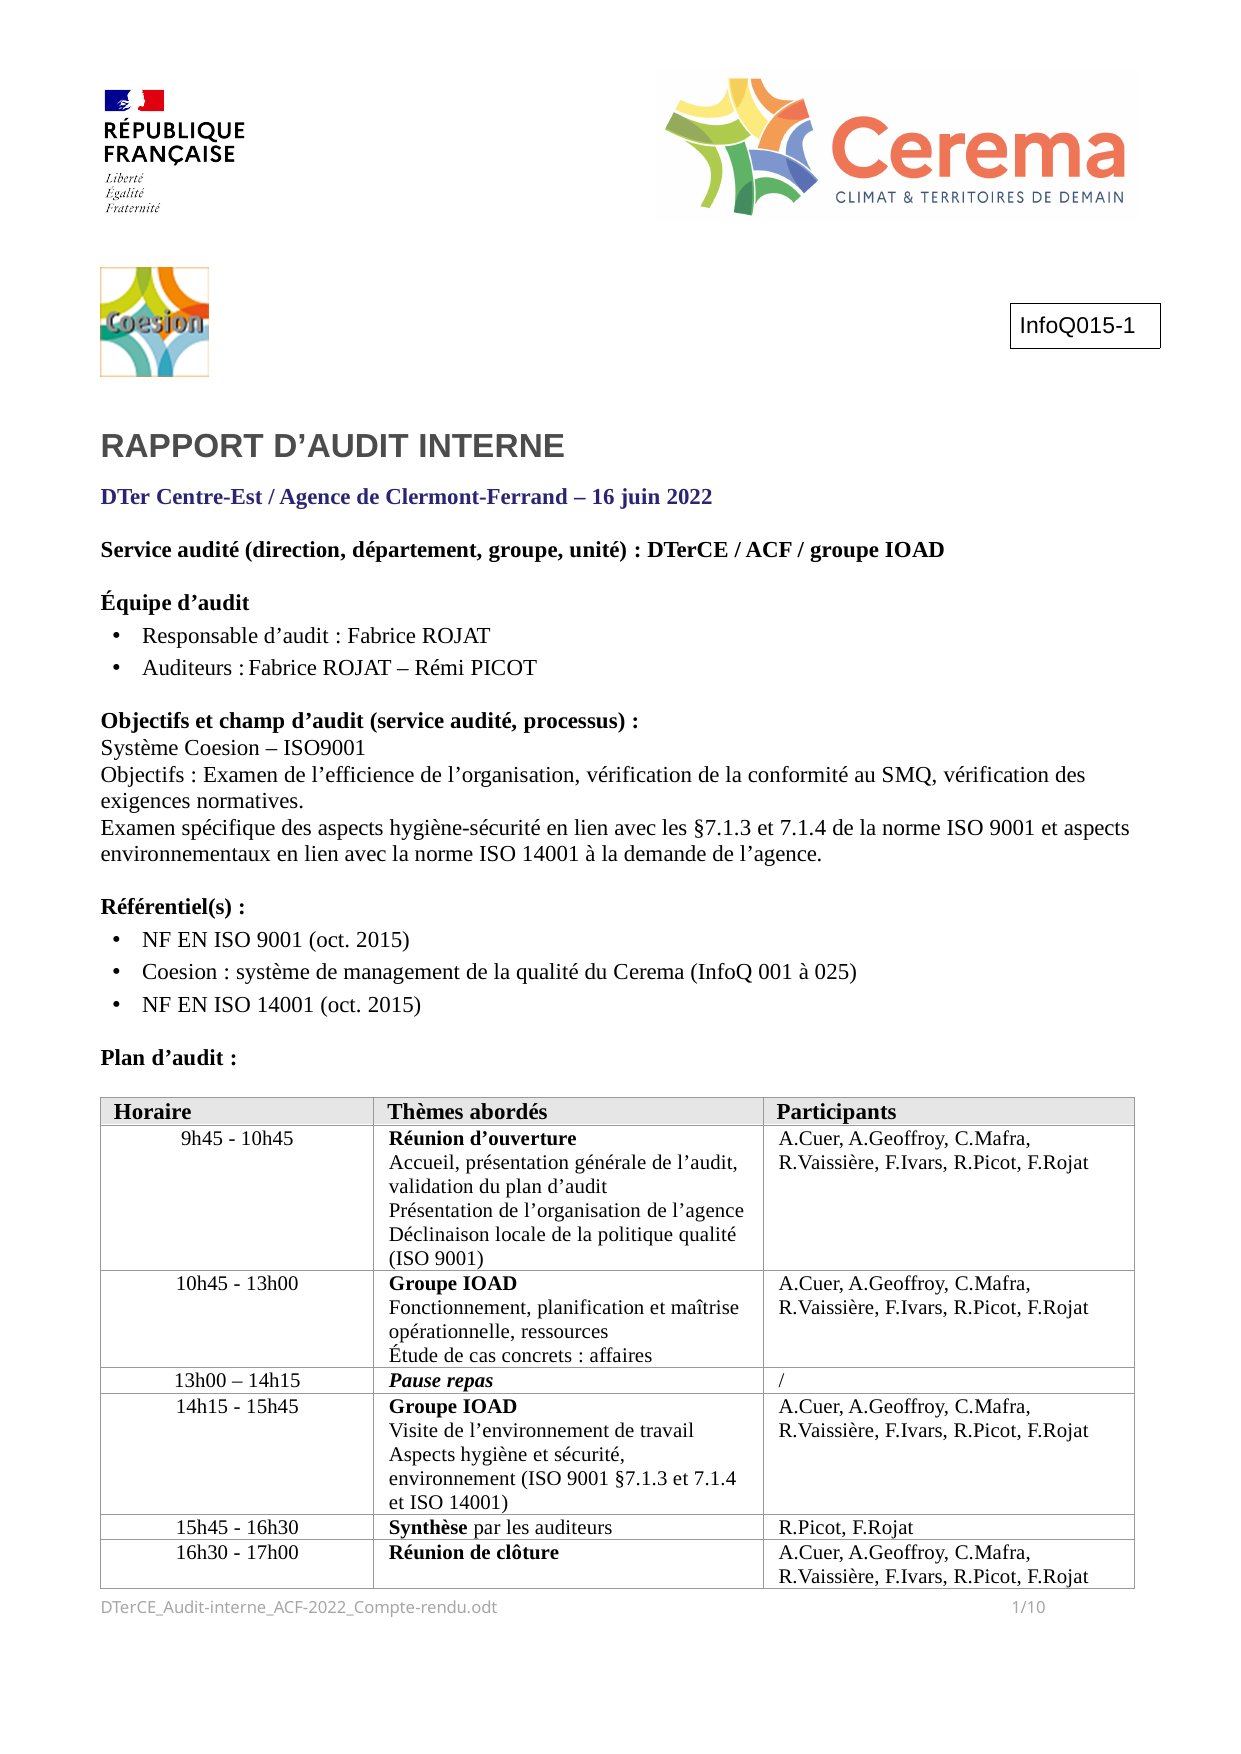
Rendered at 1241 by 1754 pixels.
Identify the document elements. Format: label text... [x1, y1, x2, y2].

picture [100, 267, 209, 377]
text Service audité (direction, département, groupe, unité) : DTerCE / ACF / groupe IOAD [100, 536, 1135, 563]
table_cell 10h45 - 13h00 [101, 1271, 373, 1367]
picture [655, 69, 1138, 221]
table_cell Pause repas [374, 1368, 763, 1392]
list Coesion : système de management de la qualité du Cerema (InfoQ 001 à 025) [112, 958, 1135, 985]
table_header Thèmes abordés [374, 1098, 763, 1124]
table_cell 13h00 – 14h15 [101, 1368, 373, 1392]
table_header Horaire [101, 1098, 373, 1124]
text InfoQ015-1 [1019, 312, 1151, 339]
table_cell 16h30 - 17h00 [101, 1540, 373, 1588]
table_cell Groupe IOAD Visite de l’environnement de travail Aspects hygiène et sécurité, environnement (ISO 9001 §7.1.3 et 7.1.4 et ISO 14001) [374, 1394, 763, 1514]
list NF EN ISO 9001 (oct. 2015) [112, 926, 1135, 952]
subtitle RAPPORT D’AUDIT INTERNE [100, 426, 1135, 464]
text Objectifs et champ d’audit (service audité, processus) : [100, 707, 1135, 734]
table_header Participants [764, 1098, 1134, 1124]
text Système Coesion – ISO9001 [100, 734, 1135, 760]
list Responsable d’audit : Fabrice ROJAT [112, 622, 1135, 648]
table_cell Réunion d’ouverture Accueil, présentation générale de l’audit, validation du plan d’audit Présentation de l’organisation de l’agence Déclinaison locale de la politique qualité (ISO 9001) [374, 1126, 763, 1270]
text DTer Centre-Est / Agence de Clermont-Ferrand – 16 juin 2022 [100, 483, 1194, 509]
text Objectifs : Examen de l’efficience de l’organisation, vérification de la conformité au SMQ, vérification des exigences normatives. [100, 760, 1135, 813]
table_cell Groupe IOAD Fonctionnement, planification et maîtrise opérationnelle, ressources Étude de cas concrets : affaires [374, 1271, 763, 1367]
text Référentiel(s) : [100, 893, 1135, 920]
text Équipe d’audit [100, 589, 1135, 616]
table_cell Synthèse par les auditeurs [374, 1515, 763, 1539]
table_cell 9h45 - 10h45 [101, 1126, 373, 1270]
table_cell 15h45 - 16h30 [101, 1515, 373, 1539]
table_cell Réunion de clôture [374, 1540, 763, 1588]
table_cell A.Cuer, A.Geoffroy, C.Mafra, R.Vaissière, F.Ivars, R.Picot, F.Rojat [764, 1271, 1134, 1367]
text Examen spécifique des aspects hygiène-sécurité en lien avec les §7.1.3 et 7.1.4 de la norme ISO 9001 et aspects environnementaux en lien avec la norme ISO 14001 à la demande de l’agence. [100, 813, 1135, 867]
table_cell R.Picot, F.Rojat [764, 1515, 1134, 1539]
table_cell A.Cuer, A.Geoffroy, C.Mafra, R.Vaissière, F.Ivars, R.Picot, F.Rojat [764, 1540, 1134, 1588]
list NF EN ISO 14001 (oct. 2015) [112, 991, 1135, 1017]
table_cell A.Cuer, A.Geoffroy, C.Mafra, R.Vaissière, F.Ivars, R.Picot, F.Rojat [764, 1126, 1134, 1270]
list Auditeurs : Fabrice ROJAT – Rémi PICOT [112, 654, 1135, 681]
table_cell A.Cuer, A.Geoffroy, C.Mafra, R.Vaissière, F.Ivars, R.Picot, F.Rojat [764, 1394, 1134, 1514]
table_cell 14h15 - 15h45 [101, 1394, 373, 1514]
picture [94, 81, 252, 218]
text Plan d’audit : [100, 1044, 1135, 1070]
table_cell / [764, 1368, 1134, 1392]
